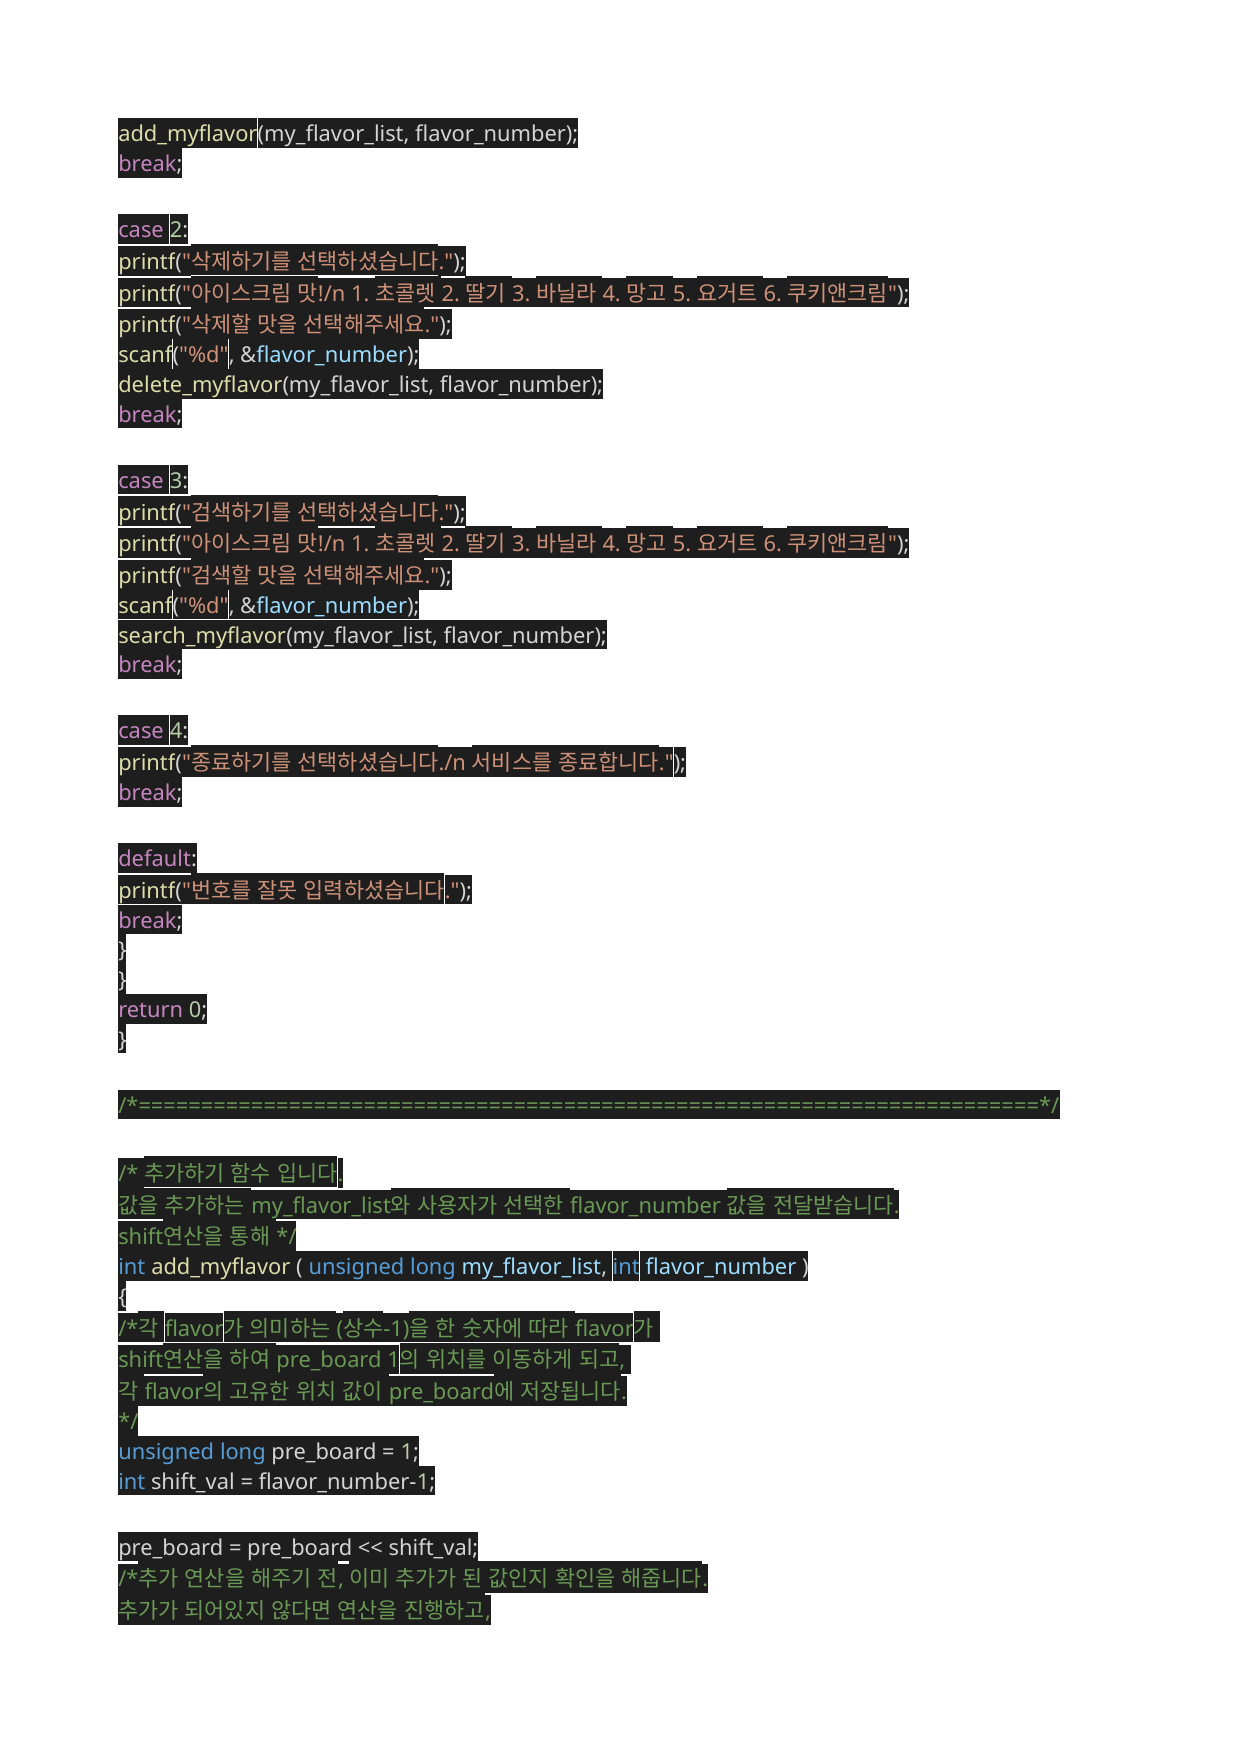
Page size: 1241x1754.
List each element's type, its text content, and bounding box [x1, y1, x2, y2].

text delete_myflavor(my_flavor_list, flavor_number); [118, 369, 1122, 399]
text 값을 추가하는 my_flavor_list와 사용자가 선택한 flavor_number 값을 전달받습니다. [118, 1188, 1122, 1219]
text printf("검색하기를 선택하셨습니다."); [118, 494, 1122, 526]
text case 4: [118, 715, 1122, 745]
text } [118, 964, 1122, 994]
text break; [118, 777, 1122, 807]
text printf("삭제하기를 선택하셨습니다."); [118, 244, 1122, 276]
text /*각 flavor가 의미하는 (상수-1)을 한 숫자에 따라 flavor가 [118, 1311, 1122, 1342]
text /*추가 연산을 해주기 전, 이미 추가가 된 값인지 확인을 해줍니다. [118, 1561, 1122, 1593]
text shift연산을 하여 pre_board 1의 위치를 이동하게 되고, [118, 1342, 1122, 1374]
text /*========================================================================*/ [118, 1090, 1122, 1119]
text int shift_val = flavor_number-1; [118, 1466, 1122, 1495]
text /* 추가하기 함수 입니다. [118, 1156, 1122, 1188]
text case 3: [118, 465, 1122, 494]
text printf("검색할 맛을 선택해주세요."); [118, 558, 1122, 590]
text shift연산을 통해 */ [118, 1219, 1122, 1251]
text search_myflavor(my_flavor_list, flavor_number); [118, 619, 1122, 649]
text 각 flavor의 고유한 위치 값이 pre_board에 저장됩니다. [118, 1374, 1122, 1406]
text break; [118, 399, 1122, 428]
text int add_myflavor ( unsigned long my_flavor_list, int flavor_number ) [118, 1251, 1122, 1281]
text add_myflavor(my_flavor_list, flavor_number); [118, 118, 1122, 148]
text printf("삭제할 맛을 선택해주세요."); [118, 307, 1122, 339]
text printf("아이스크림 맛!/n 1. 초콜렛 2. 딸기 3. 바닐라 4. 망고 5. 요거트 6. 쿠키앤크림"); [118, 526, 1122, 558]
text } [118, 934, 1122, 964]
text printf("종료하기를 선택하셨습니다./n 서비스를 종료합니다."); [118, 745, 1122, 777]
text scanf("%d", &flavor_number); [118, 339, 1122, 369]
text { [118, 1281, 1122, 1311]
text } [118, 1024, 1122, 1053]
text printf("아이스크림 맛!/n 1. 초콜렛 2. 딸기 3. 바닐라 4. 망고 5. 요거트 6. 쿠키앤크림"); [118, 276, 1122, 307]
text */ [118, 1406, 1122, 1436]
text scanf("%d", &flavor_number); [118, 590, 1122, 619]
text break; [118, 904, 1122, 934]
text default: [118, 843, 1122, 873]
text pre_board = pre_board << shift_val; [118, 1532, 1122, 1561]
text case 2: [118, 214, 1122, 244]
text break; [118, 148, 1122, 178]
text return 0; [118, 994, 1122, 1024]
text break; [118, 649, 1122, 679]
text printf("번호를 잘못 입력하셨습니다."); [118, 873, 1122, 904]
text 추가가 되어있지 않다면 연산을 진행하고, [118, 1593, 1122, 1625]
text unsigned long pre_board = 1; [118, 1436, 1122, 1466]
